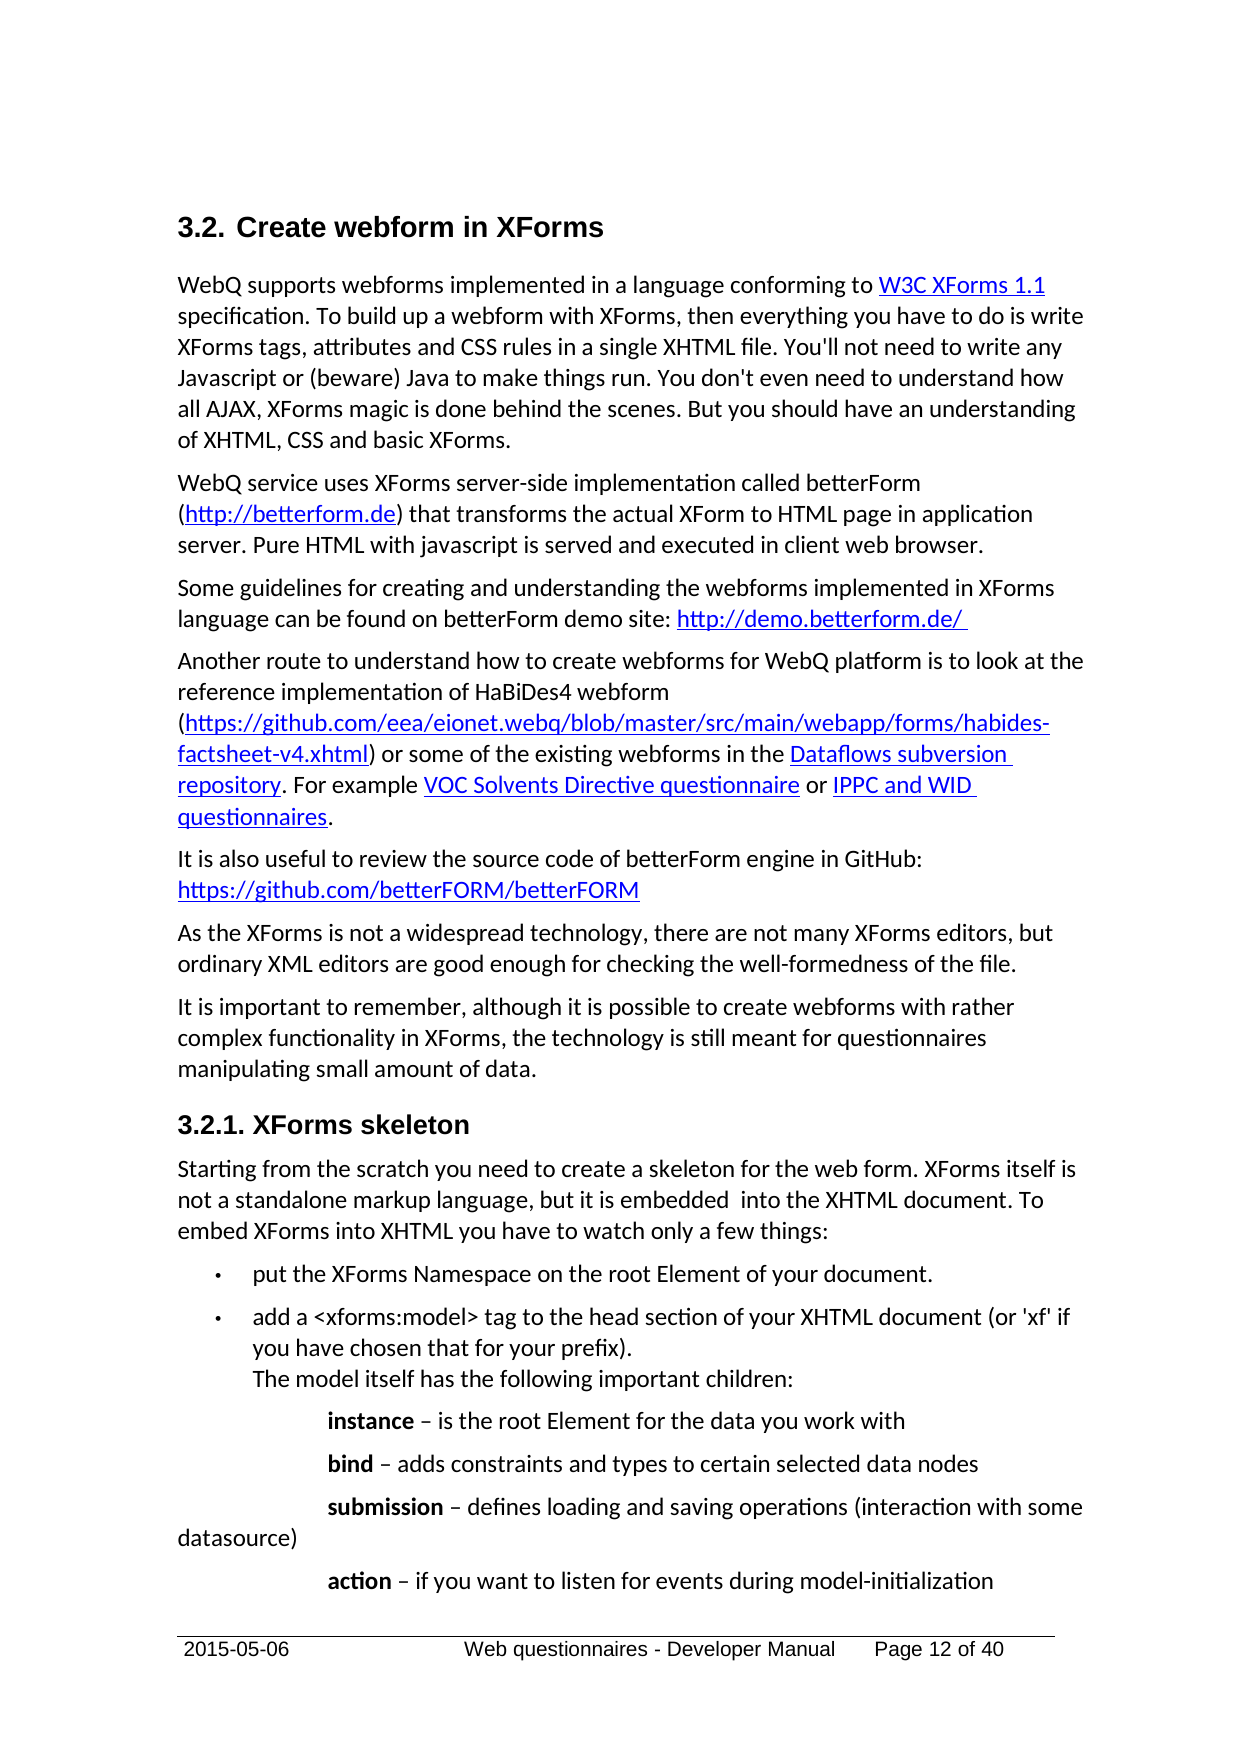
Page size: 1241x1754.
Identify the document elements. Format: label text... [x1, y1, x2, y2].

text WebQ service uses XForms server-side implementation called betterForm (http://betterform.de) that transforms the actual XForm to HTML page in application server. Pure HTML with javascript is served and executed in client web browser. [177, 467, 1092, 560]
text WebQ supports webforms implemented in a language conforming to W3C XForms 1.1 specification. To build up a webform with XForms, then everything you have to do is write XForms tags, attributes and CSS rules in a single XHTML file. You'll not need to write any Javascript or (beware) Java to make things run. You don't even need to understand how all AJAX, XForms magic is done behind the scenes. But you should have an understanding of XHTML, CSS and basic XForms. [177, 268, 1092, 455]
text Another route to understand how to create webforms for WebQ platform is to look at the reference implementation of HaBiDes4 webform (https://github.com/eea/eionet.webq/blob/master/src/main/webapp/forms/habides-factsheet-v4.xhtml) or some of the existing webforms in the Dataflows subversion repository. For example VOC Solvents Directive questionnaire or IPPC and WID questionnaires. [177, 645, 1092, 832]
list add a <xforms:model> tag to the head section of your XHTML document (or 'xf' if you have chosen that for your prefix). The model itself has the following important children: [215, 1300, 1092, 1393]
text submission – defines loading and saving operations (interaction with some datasource) [177, 1491, 1092, 1553]
subtitle XForms skeleton [177, 1109, 1092, 1140]
text Starting from the scratch you need to create a skeleton for the web form. XForms itself is not a standalone markup language, but it is embedded into the XHTML document. To embed XForms into XHTML you have to watch only a few things: [177, 1153, 1092, 1246]
text Some guidelines for creating and understanding the webforms implemented in XForms language can be found on betterForm demo site: http://demo.betterform.de/ [177, 571, 1092, 633]
text As the XForms is not a widespread technology, there are not many XForms editors, but ordinary XML editors are good enough for checking the well-formedness of the file. [177, 917, 1092, 979]
text It is important to remember, although it is possible to create webforms with rather complex functionality in XForms, the technology is still meant for questionnaires manipulating small amount of data. [177, 991, 1092, 1084]
text action – if you want to listen for events during model-initialization [177, 1565, 1092, 1596]
text instance – is the root Element for the data you work with [177, 1405, 1092, 1436]
text bind – adds constraints and types to certain selected data nodes [177, 1448, 1092, 1479]
text It is also useful to review the source code of betterForm engine in GitHub: https://github.com/betterFORM/betterFORM [177, 843, 1092, 905]
list put the XForms Namespace on the root Element of your document. [215, 1258, 1092, 1289]
subtitle Create webform in XForms [177, 210, 1092, 244]
